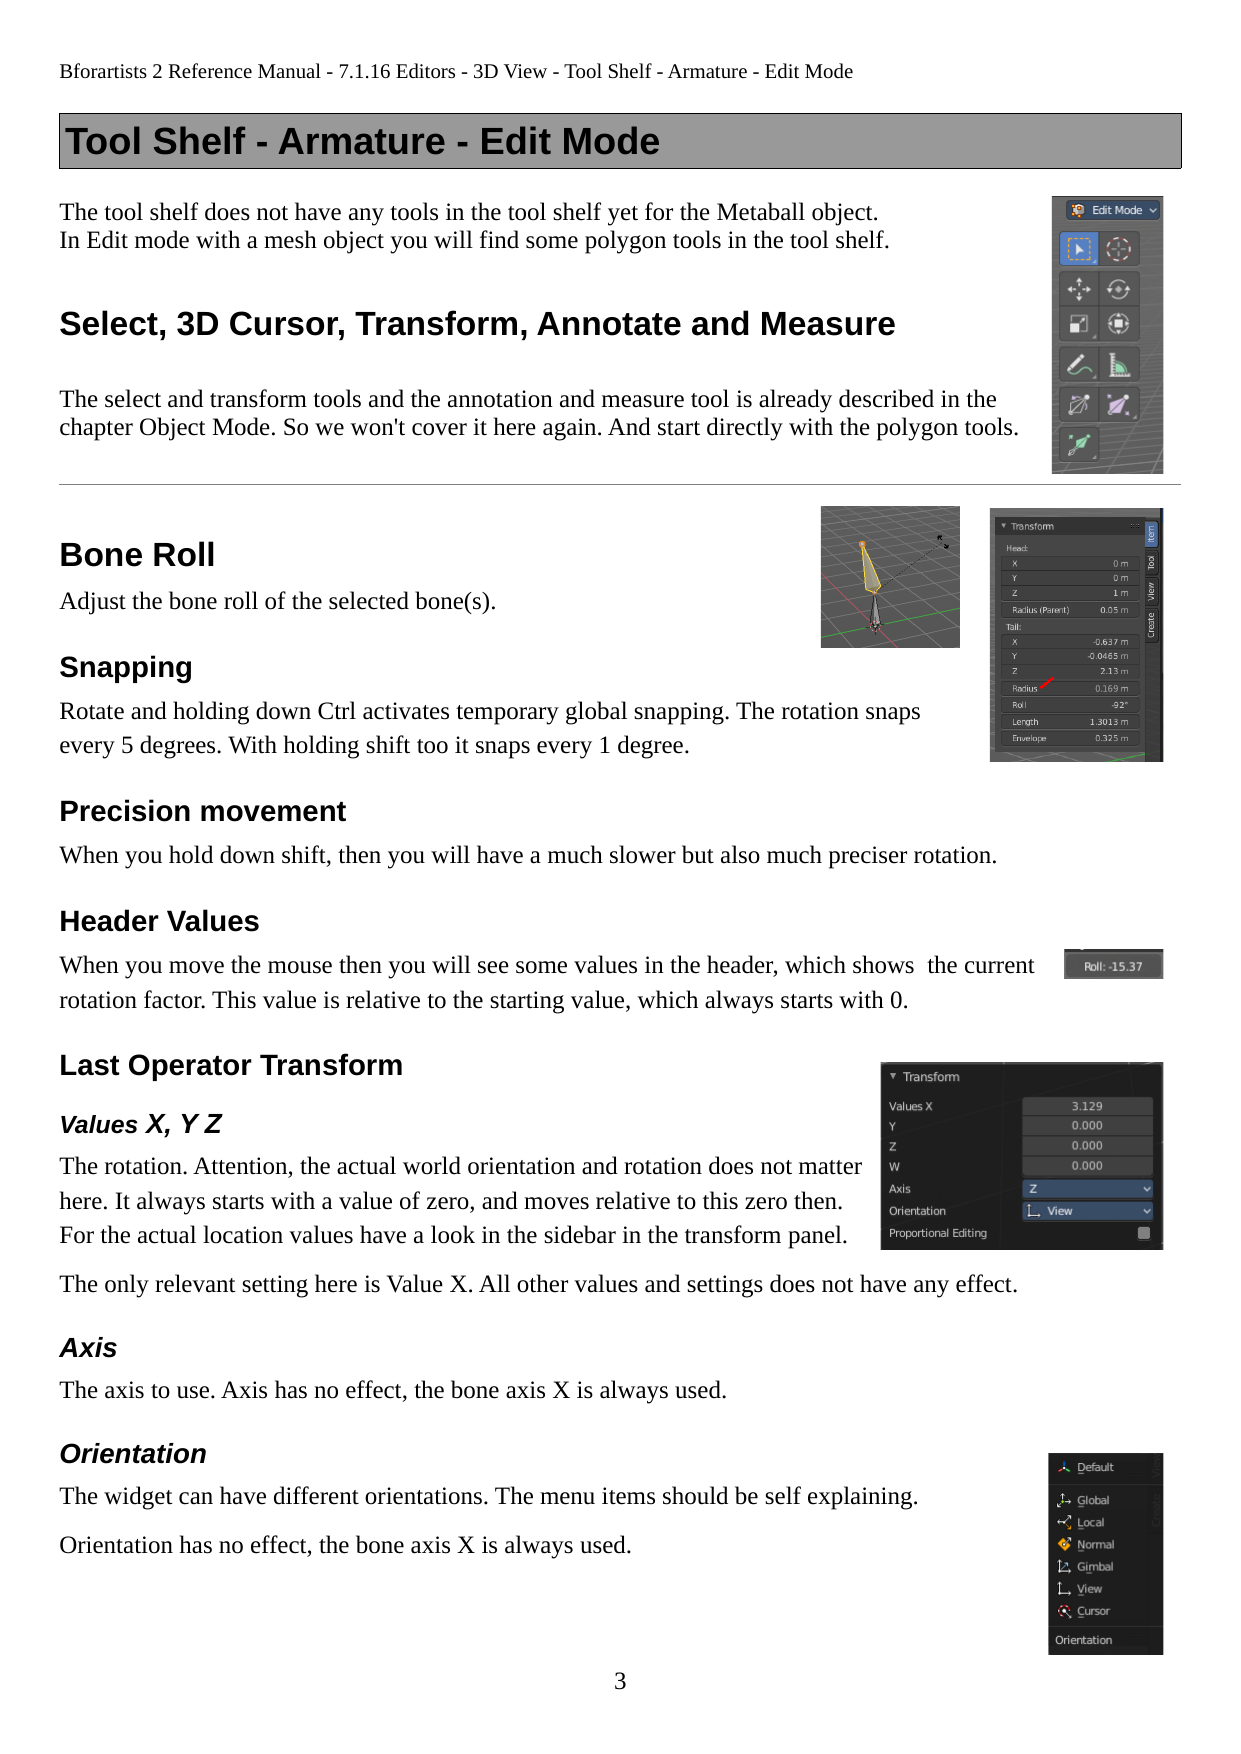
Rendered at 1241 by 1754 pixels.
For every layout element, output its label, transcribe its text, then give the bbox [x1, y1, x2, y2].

subtitle [1164, 535, 1181, 573]
picture [1051, 196, 1164, 474]
subtitle Precision movement [59, 794, 1181, 828]
text The tool shelf does not have any tools in the tool shelf yet for the Metaball object. [59, 197, 1051, 225]
picture [880, 1062, 1164, 1250]
subtitle Last Operator Transform [59, 1048, 1181, 1082]
subtitle Orientation [59, 1437, 1181, 1469]
text The rotation. Attention, the actual world orientation and rotation does not matter here. It always starts with a value of zero, and moves relative to this zero then. For the actual location values have a look in the sidebar in the transform panel. [59, 1151, 880, 1249]
text When you move the mouse then you will see some values in the header, which shows the current rotation factor. This value is relative to the starting value, which always starts with 0. [59, 950, 1181, 1013]
table_header Tool Shelf - Armature - Edit Mode [60, 114, 1181, 168]
text Adjust the bone roll of the selected bone(s). [59, 586, 820, 615]
picture [989, 508, 1164, 762]
text In Edit mode with a mesh object you will find some polygon tools in the tool shelf. [59, 225, 1051, 254]
text The only relevant setting here is Value X. All other values and settings does not have any effect. [59, 1269, 1181, 1298]
picture [820, 506, 960, 648]
subtitle Values X, Y Z [59, 1107, 880, 1139]
subtitle Bone Roll [59, 535, 820, 573]
subtitle [960, 535, 989, 573]
subtitle Select, 3D Cursor, Transform, Annotate and Measure [59, 304, 1051, 342]
subtitle Axis [59, 1331, 1181, 1363]
subtitle Header Values [59, 904, 1181, 938]
subtitle [1164, 650, 1181, 683]
text The axis to use. Axis has no effect, the bone axis X is always used. [59, 1375, 1181, 1404]
picture [1048, 1453, 1164, 1655]
text Orientation has no effect, the bone axis X is always used. [59, 1530, 1048, 1559]
subtitle Snapping [59, 650, 989, 683]
picture [1064, 949, 1164, 979]
text The select and transform tools and the annotation and measure tool is already described in the chapter Object Mode. So we won't cover it here again. And start directly with the polygon tools. [59, 384, 1051, 441]
text When you hold down shift, then you will have a much slower but also much preciser rotation. [59, 840, 1181, 869]
text Rotate and holding down Ctrl activates temporary global snapping. The rotation snaps every 5 degrees. With holding shift too it snaps every 1 degree. [59, 696, 989, 759]
subtitle [1164, 1107, 1181, 1139]
text The widget can have different orientations. The menu items should be self explaining. [59, 1481, 1048, 1510]
